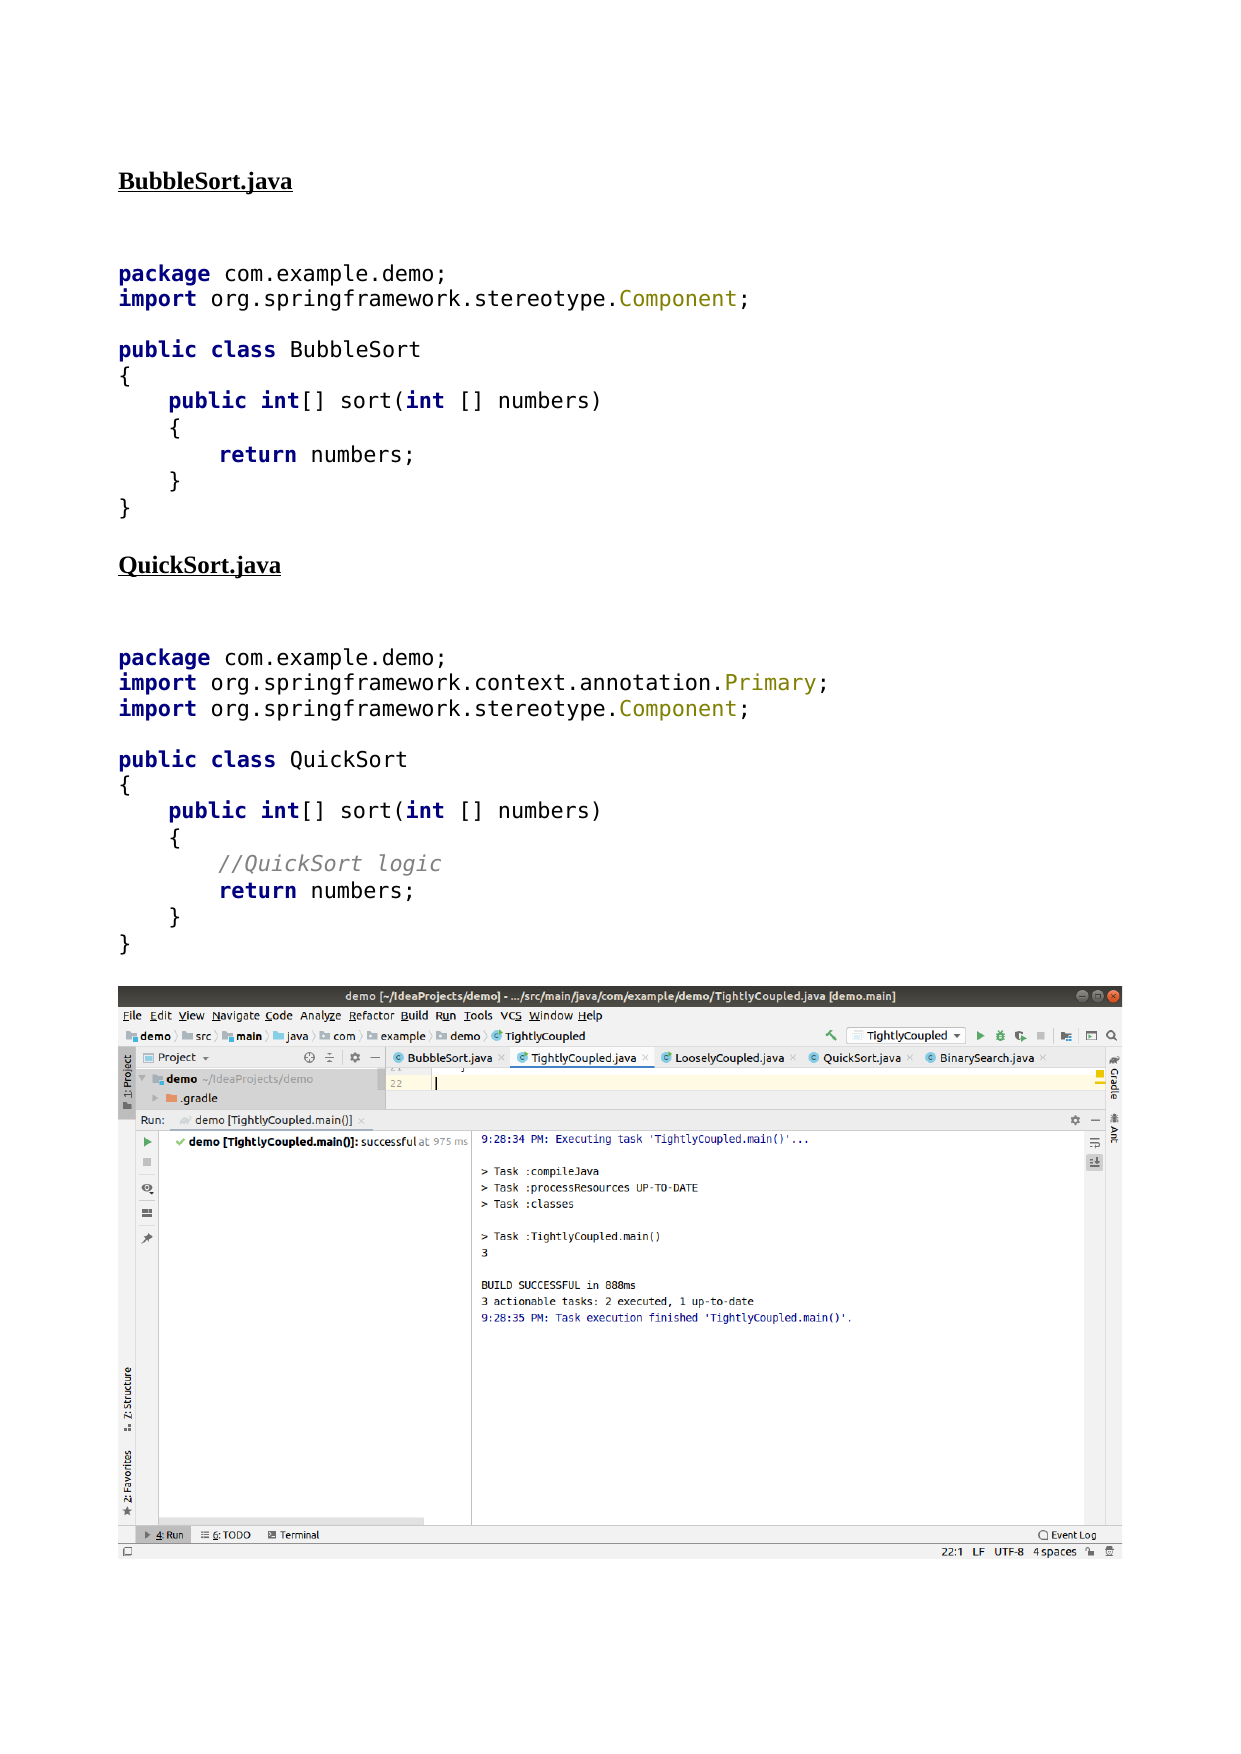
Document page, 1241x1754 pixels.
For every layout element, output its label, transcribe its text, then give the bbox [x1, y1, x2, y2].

text { [118, 773, 1122, 798]
text } [118, 931, 1122, 956]
text BubbleSort.java [118, 166, 1122, 194]
text public int[] sort(int [] numbers) [118, 798, 1122, 825]
text public class QuickSort [118, 747, 1122, 773]
text QuickSort.java [118, 550, 1122, 578]
text } [118, 468, 1122, 495]
text { [118, 825, 1122, 851]
text import org.springframework.context.annotation.Primary; [118, 671, 1122, 696]
text public int[] sort(int [] numbers) [118, 388, 1122, 415]
text import org.springframework.stereotype.Component; [118, 696, 1122, 722]
text { [118, 415, 1122, 442]
text } [118, 495, 1122, 520]
text package com.example.demo; [118, 261, 1122, 286]
text } [118, 904, 1122, 931]
text return numbers; [118, 442, 1122, 468]
text return numbers; [118, 878, 1122, 904]
picture [118, 986, 1123, 1559]
text { [118, 363, 1122, 388]
text //QuickSort logic [118, 851, 1122, 878]
text package com.example.demo; [118, 645, 1122, 671]
text import org.springframework.stereotype.Component; [118, 286, 1122, 312]
text public class BubbleSort [118, 337, 1122, 363]
